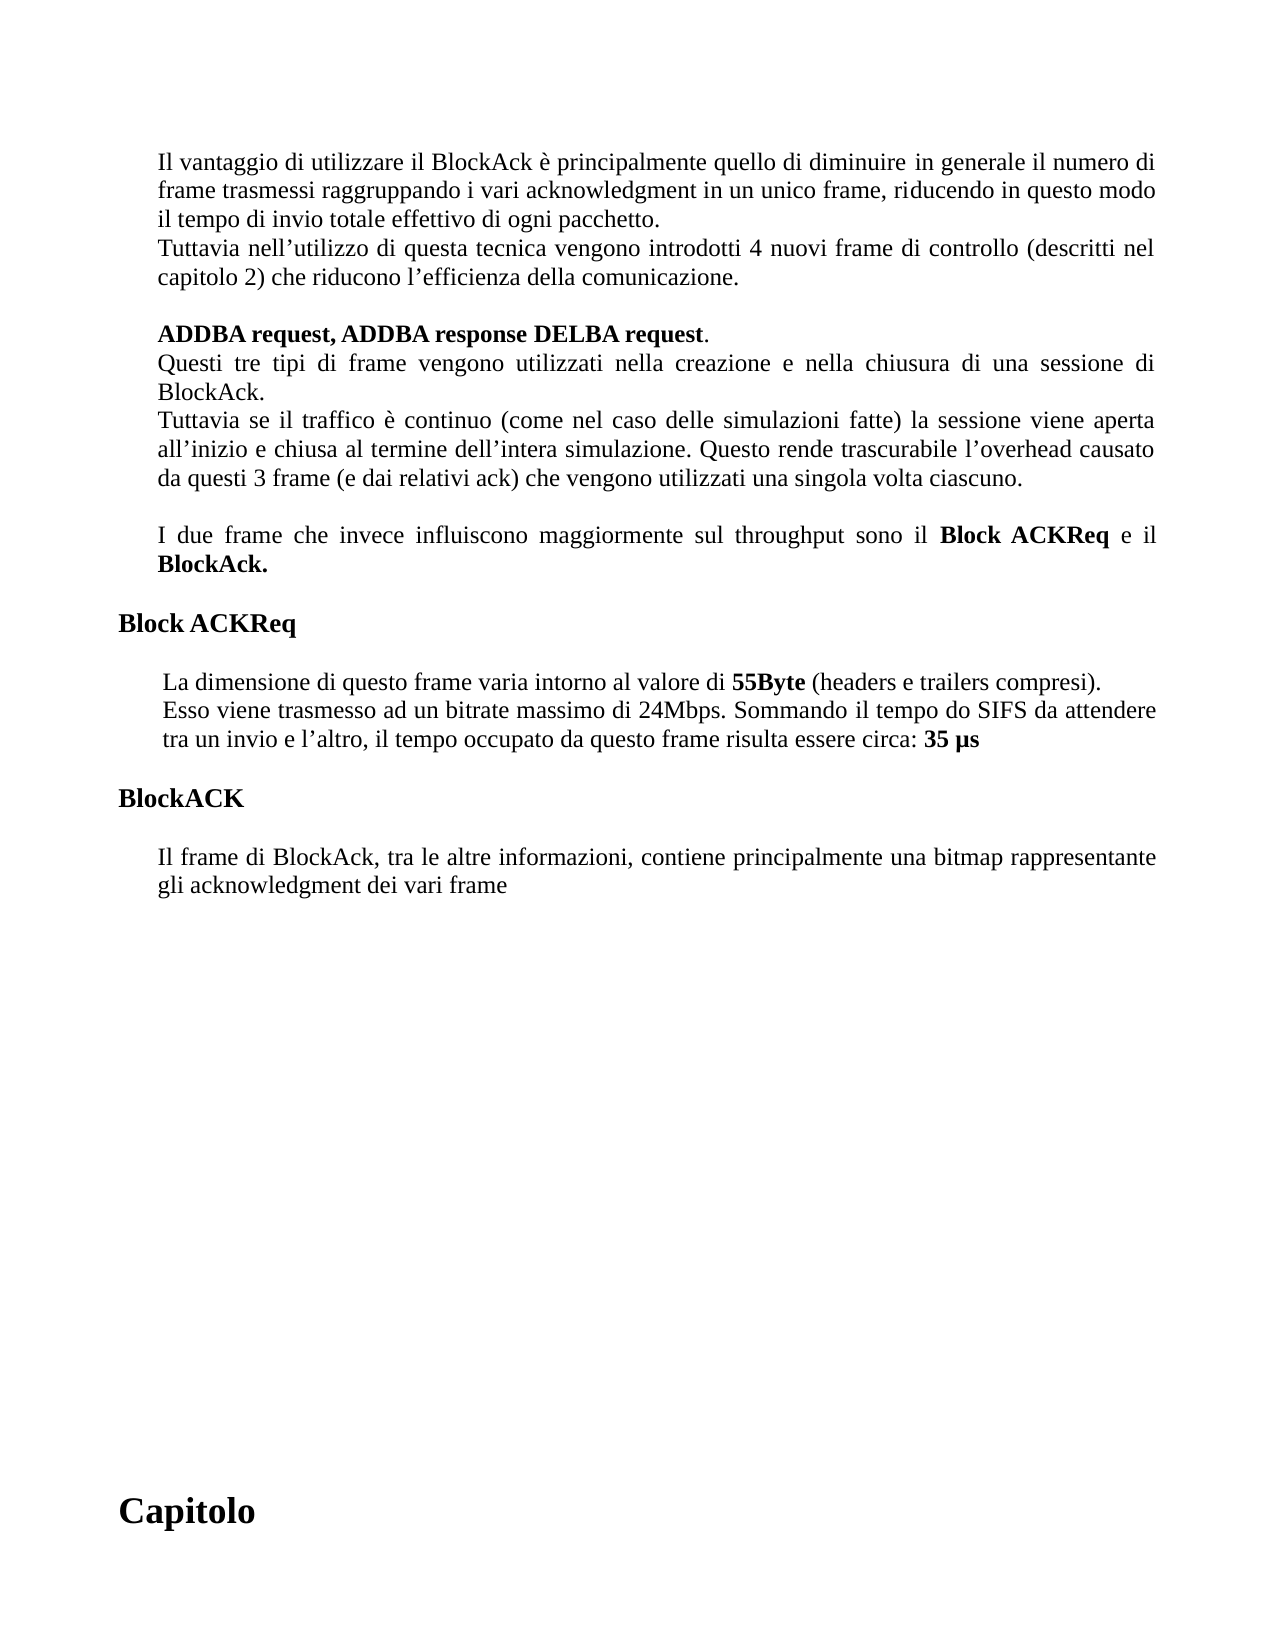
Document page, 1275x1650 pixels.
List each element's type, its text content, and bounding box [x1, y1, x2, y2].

text Il frame di BlockAck, tra le altre informazioni, contiene principalmente una bitmap rappresentante gli acknowledgment dei vari frame [157, 842, 1157, 899]
text Esso viene trasmesso ad un bitrate massimo di 24Mbps. Sommando il tempo do SIFS da attendere tra un invio e l’altro, il tempo occupato da questo frame risulta essere circa: 35 µs [162, 696, 1157, 753]
text Block ACKReq [118, 607, 1157, 638]
text ADDBA request, ADDBA response DELBA request. [157, 319, 1156, 348]
text BlockACK [118, 782, 1157, 813]
text La dimensione di questo frame varia intorno al valore di 55Byte (headers e trailers compresi). [162, 667, 1157, 696]
text Capitolo [118, 1488, 1157, 1532]
text Tuttavia se il traffico è continuo (come nel caso delle simulazioni fatte) la sessione viene aperta all’inizio e chiusa al termine dell’intera simulazione. Questo rende trascurabile l’overhead causato da questi 3 frame (e dai relativi ack) che vengono utilizzati una singola volta ciascuno. [157, 406, 1156, 492]
text Tuttavia nell’utilizzo di questa tecnica vengono introdotti 4 nuovi frame di controllo (descritti nel capitolo 2) che riducono l’efficienza della comunicazione. [157, 233, 1156, 291]
text Il vantaggio di utilizzare il BlockAck è principalmente quello di diminuire in generale il numero di frame trasmessi raggruppando i vari acknowledgment in un unico frame, riducendo in questo modo il tempo di invio totale effettivo di ogni pacchetto. [157, 147, 1156, 233]
text Questi tre tipi di frame vengono utilizzati nella creazione e nella chiusura di una sessione di BlockAck. [157, 348, 1156, 406]
text I due frame che invece influiscono maggiormente sul throughput sono il Block ACKReq e il BlockAck. [157, 521, 1157, 578]
